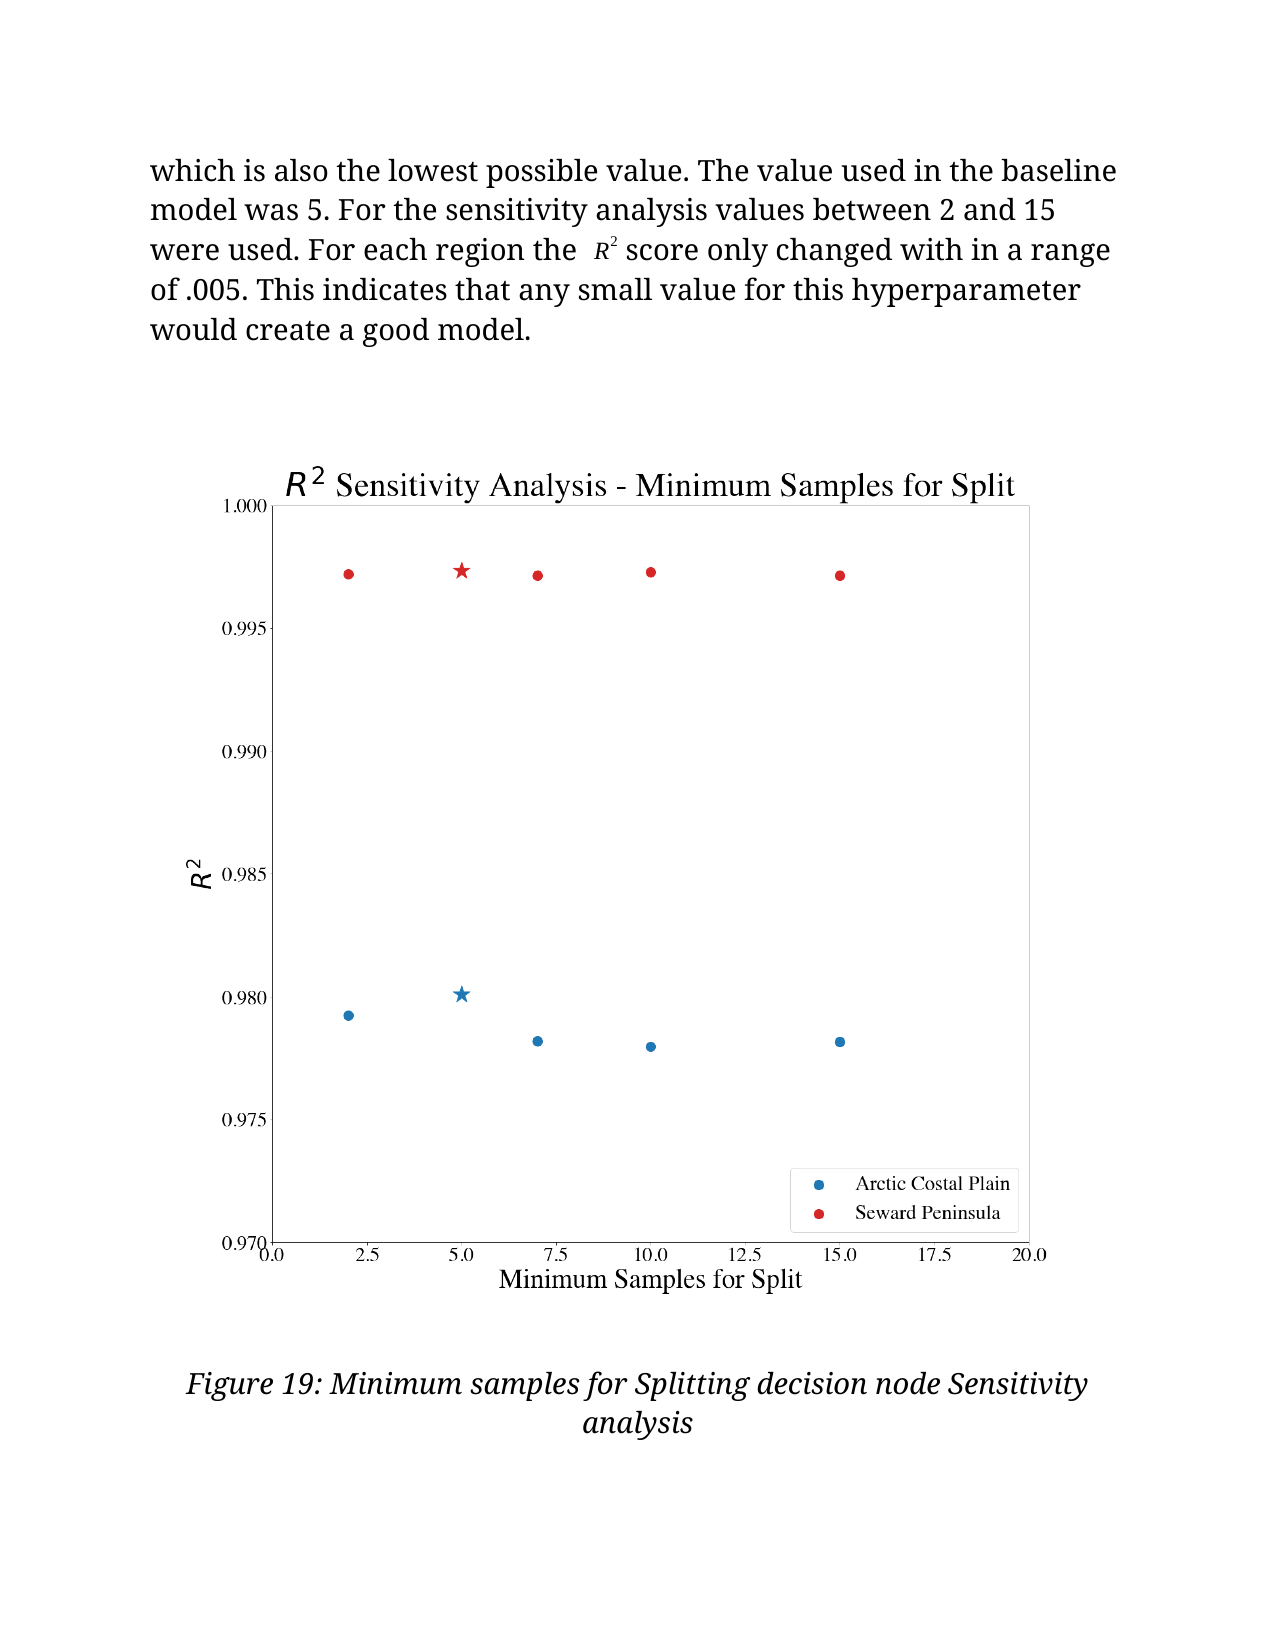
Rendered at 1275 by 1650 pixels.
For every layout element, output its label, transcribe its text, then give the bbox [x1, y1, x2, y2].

text which is also the lowest possible value. The value used in the baseline model was 5. For the sensitivity analysis values between 2 and 15 were used. For each region the score only changed with in a range of .005. This indicates that any small value for this hyperparameter would create a good model. [150, 150, 1125, 348]
text Figure 19: Minimum samples for Splitting decision node Sensitivity analysis [150, 1364, 1125, 1442]
picture [150, 388, 1125, 1364]
